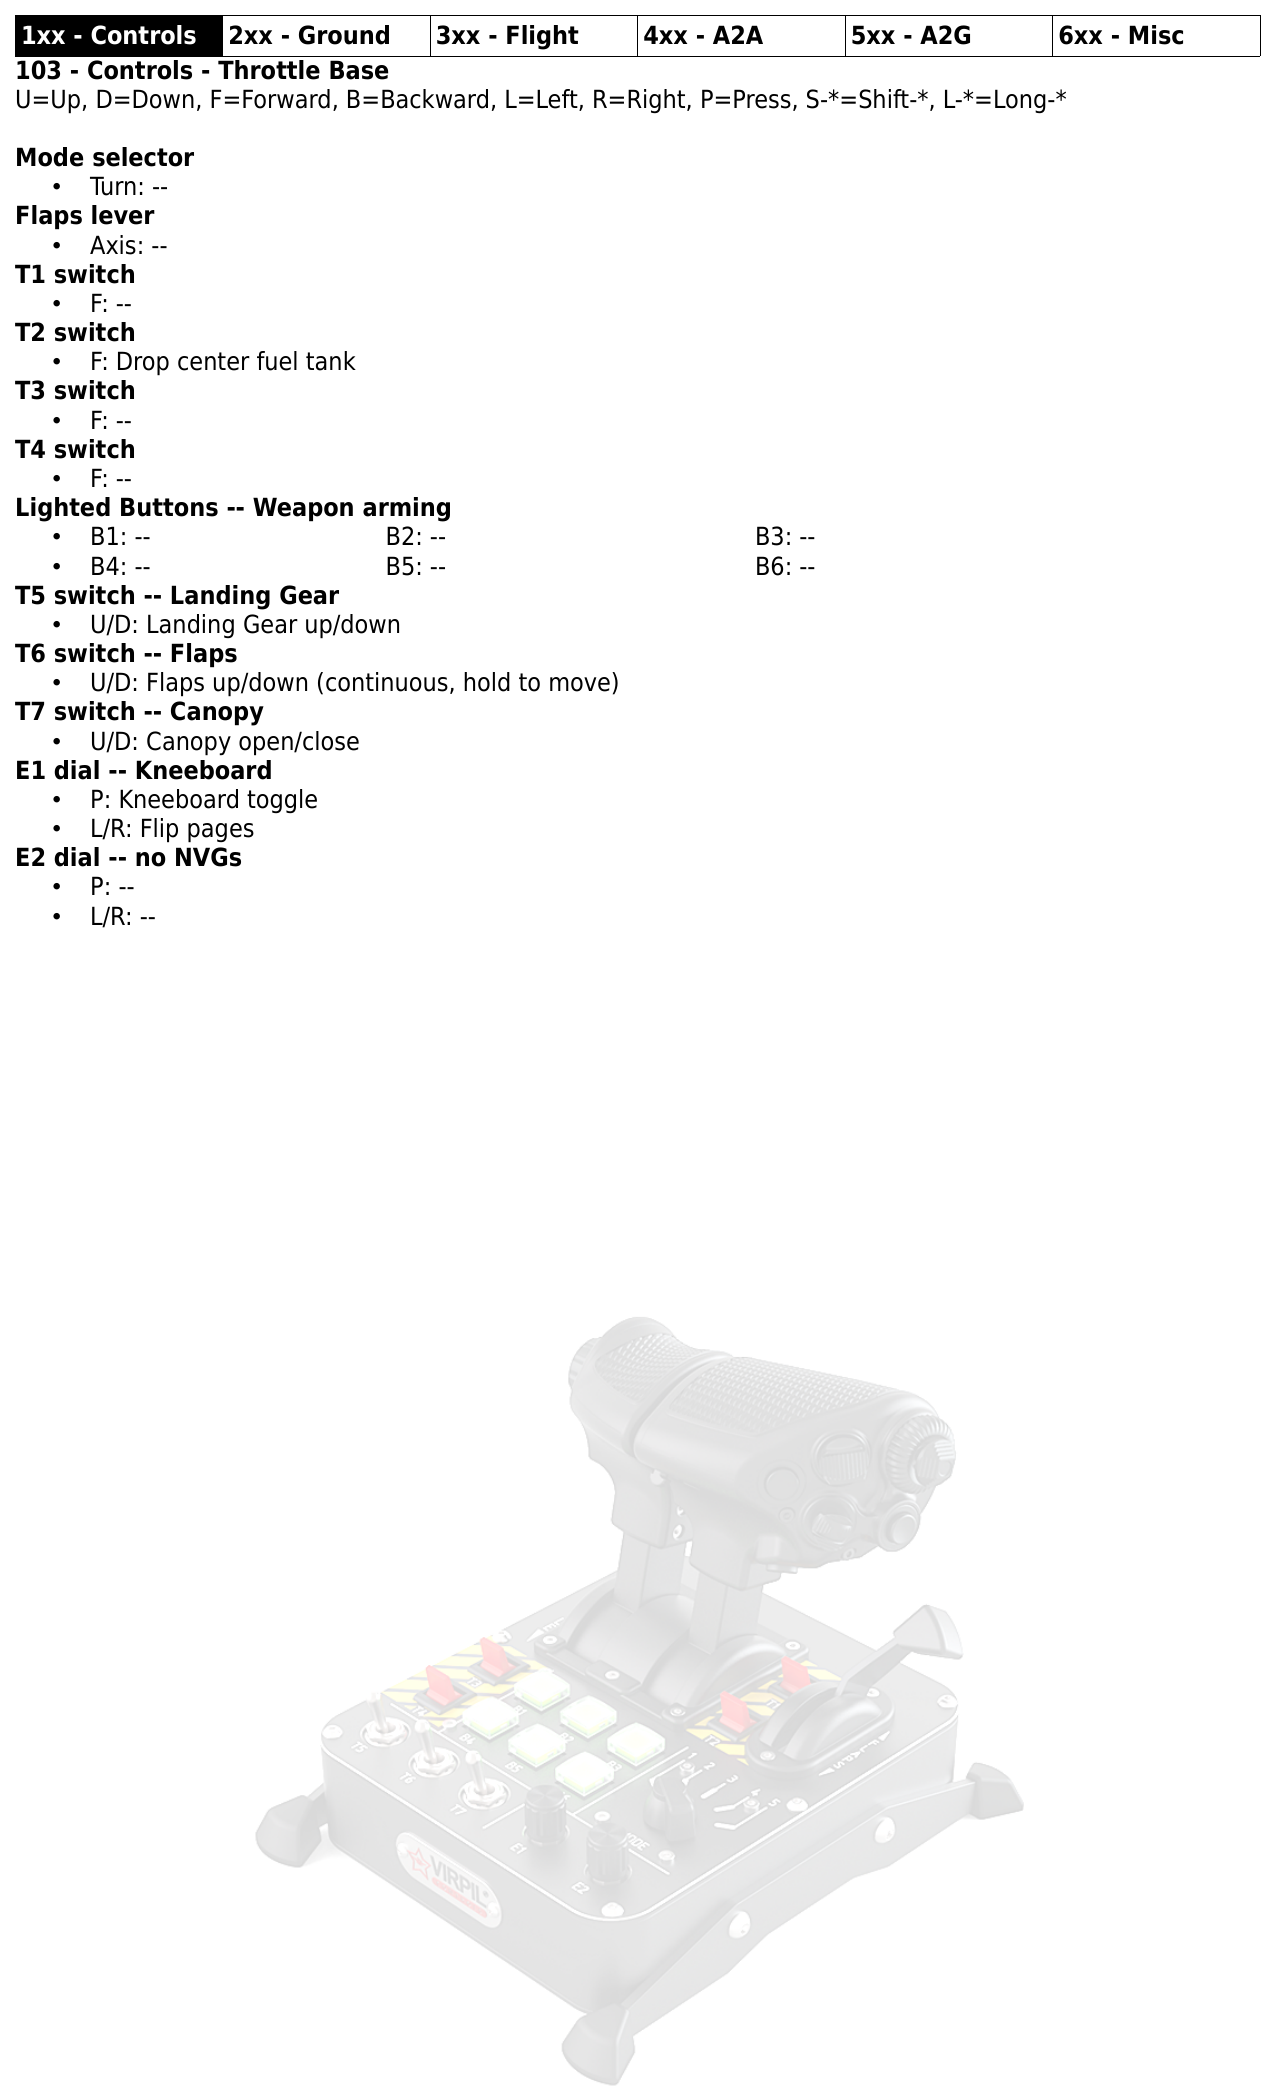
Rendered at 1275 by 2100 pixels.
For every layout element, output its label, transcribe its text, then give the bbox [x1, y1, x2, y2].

list F: Drop center fuel tank [52, 347, 1260, 377]
text T7 switch -- Canopy [15, 697, 1260, 727]
text T6 switch -- Flaps [15, 639, 1260, 668]
list P: -- [52, 872, 1260, 902]
list U/D: Canopy open/close [52, 727, 1260, 756]
list Axis: -- [52, 231, 1260, 260]
list U/D: Landing Gear up/down [52, 610, 1260, 639]
list B1: -- B2: -- B3: -- [52, 522, 1260, 552]
text Mode selector [15, 143, 1260, 172]
text T3 switch [15, 377, 1260, 406]
text 103 - Controls - Throttle Base [15, 57, 1260, 85]
table_header 2xx - Ground [223, 16, 430, 56]
text E2 dial -- no NVGs [15, 843, 1260, 872]
text Lighted Buttons -- Weapon arming [15, 493, 1260, 522]
table_header 1xx - Controls [16, 16, 222, 56]
text Flaps lever [15, 202, 1260, 231]
text U=Up, D=Down, F=Forward, B=Backward, L=Left, R=Right, P=Press, S-*=Shift-*, L-*=Long-* [15, 85, 1260, 114]
list P: Kneeboard toggle [52, 785, 1260, 814]
table_header 6xx - Misc [1053, 16, 1260, 56]
list F: -- [52, 406, 1260, 435]
text E1 dial -- Kneeboard [15, 756, 1260, 785]
text T4 switch [15, 435, 1260, 464]
list F: -- [52, 464, 1260, 493]
table_header 4xx - A2A [638, 16, 845, 56]
list F: -- [52, 289, 1260, 318]
text T2 switch [15, 318, 1260, 347]
text T1 switch [15, 260, 1260, 289]
table_header 3xx - Flight [431, 16, 637, 56]
table_header 5xx - A2G [846, 16, 1052, 56]
list U/D: Flaps up/down (continuous, hold to move) [52, 668, 1260, 697]
list B4: -- B5: -- B6: -- [52, 552, 1260, 581]
list L/R: Flip pages [52, 814, 1260, 843]
list Turn: -- [52, 172, 1260, 202]
text T5 switch -- Landing Gear [15, 581, 1260, 610]
list L/R: -- [52, 902, 1260, 931]
